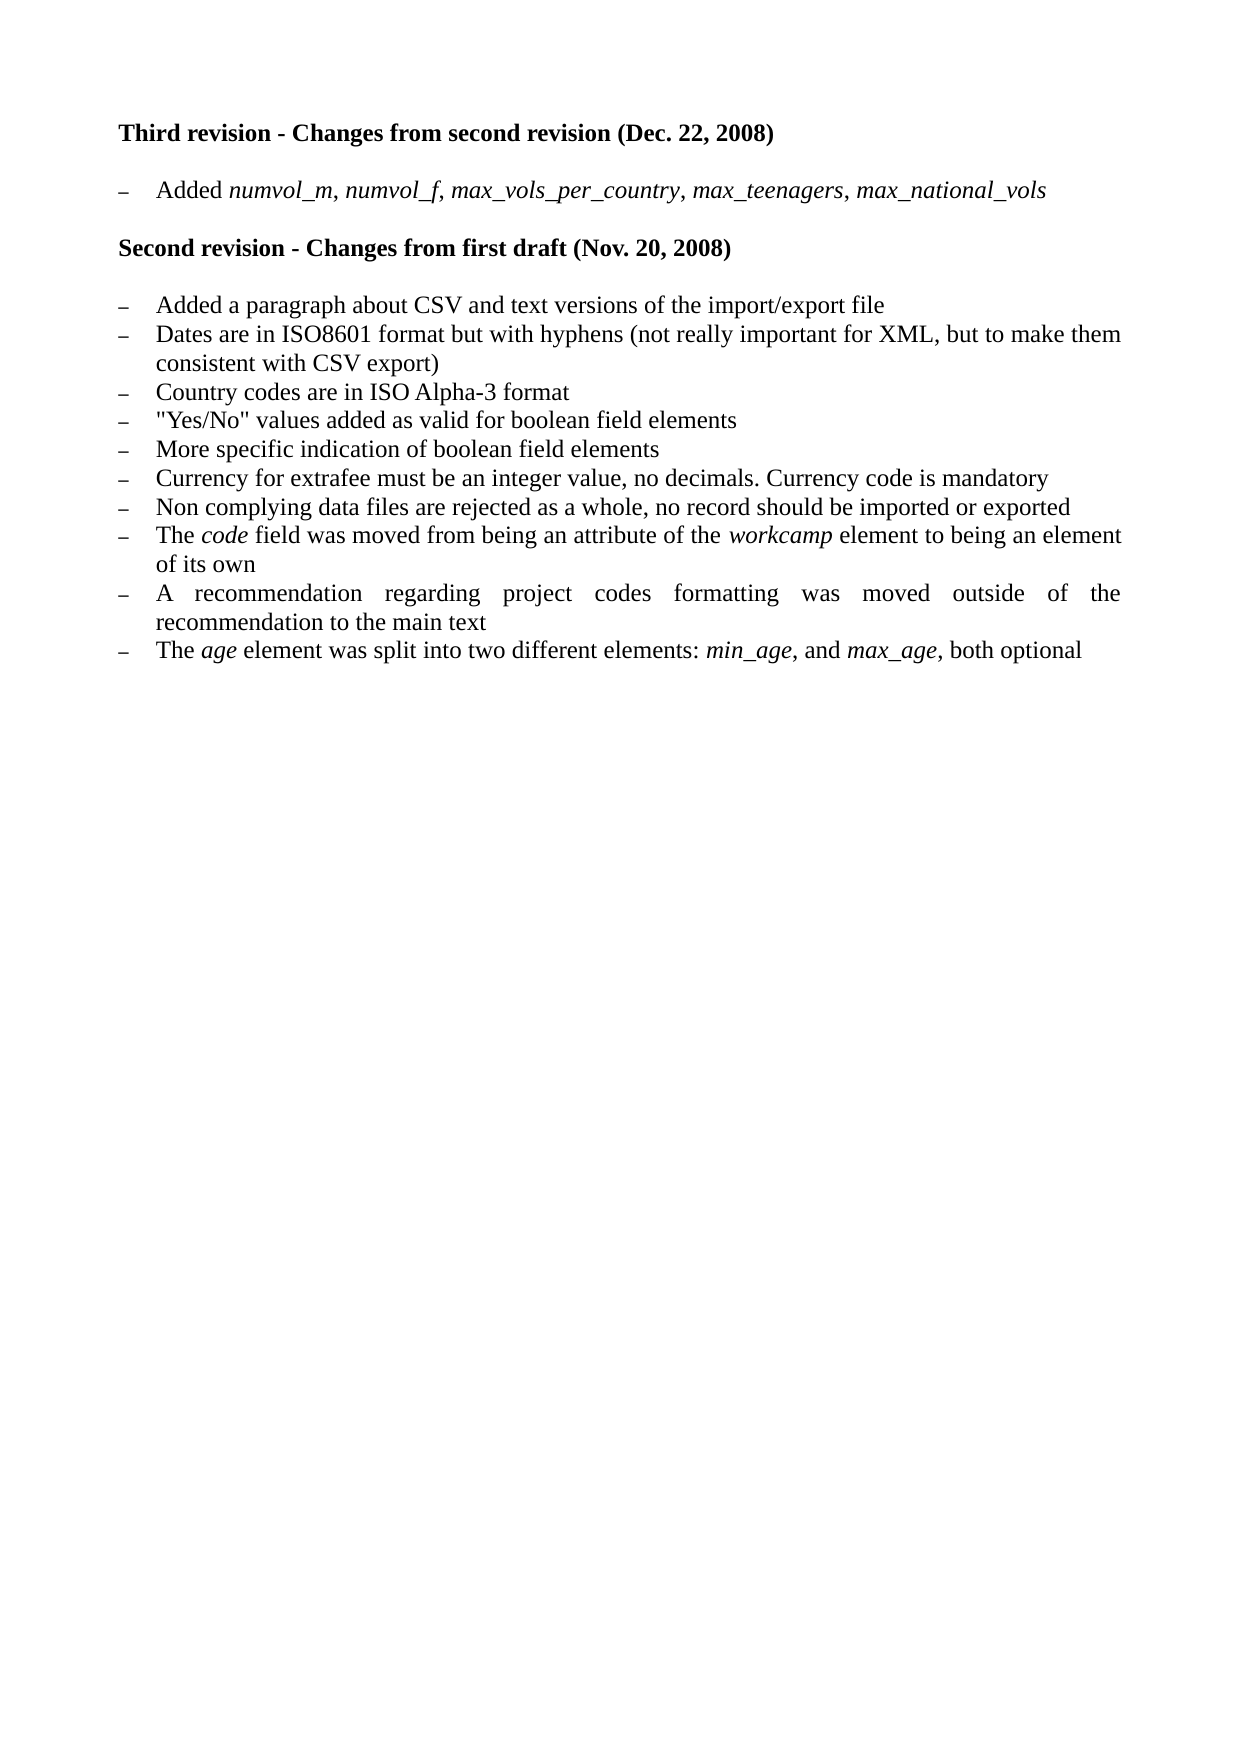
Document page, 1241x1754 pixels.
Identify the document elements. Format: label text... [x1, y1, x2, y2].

list Currency for extrafee must be an integer value, no decimals. Currency code is mandatory [118, 463, 1122, 492]
list Added a paragraph about CSV and text versions of the import/export file [118, 291, 1122, 319]
list Country codes are in ISO Alpha-3 format [118, 377, 1122, 406]
text Third revision - Changes from second revision (Dec. 22, 2008) [118, 118, 1122, 147]
list Dates are in ISO8601 format but with hyphens (not really important for XML, but to make them consistent with CSV export) [118, 319, 1122, 377]
list Added numvol_m, numvol_f, max_vols_per_country, max_teenagers, max_national_vols [118, 176, 1122, 204]
list More specific indication of boolean field elements [118, 434, 1122, 463]
list The age element was split into two different elements: min_age, and max_age, both optional [118, 636, 1122, 664]
list Non complying data files are rejected as a whole, no record should be imported or exported [118, 492, 1122, 521]
list "Yes/No" values added as valid for boolean field elements [118, 406, 1122, 434]
list A recommendation regarding project codes formatting was moved outside of the recommendation to the main text [118, 578, 1122, 636]
text Second revision - Changes from first draft (Nov. 20, 2008) [118, 233, 1122, 262]
list The code field was moved from being an attribute of the workcamp element to being an element of its own [118, 521, 1122, 578]
